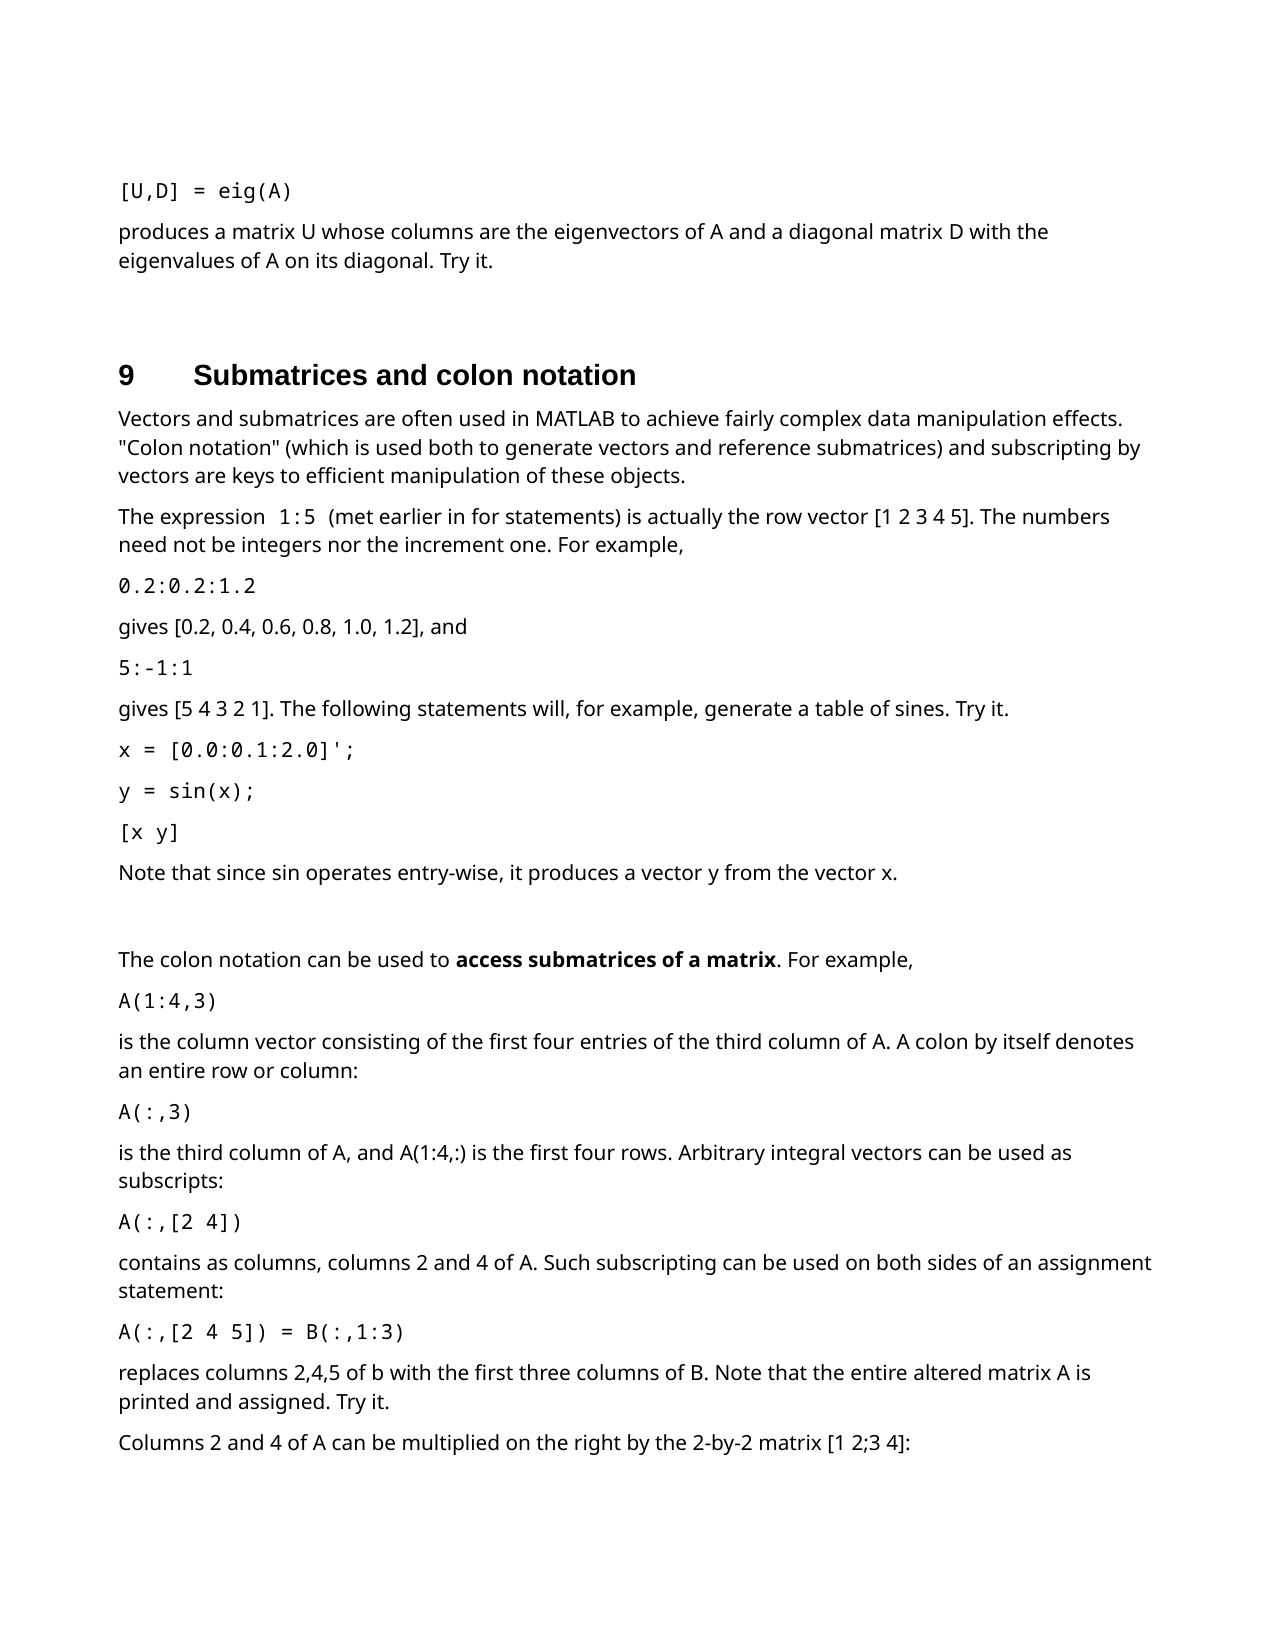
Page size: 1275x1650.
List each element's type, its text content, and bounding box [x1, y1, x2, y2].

text A(:,[2 4]) [118, 1207, 1157, 1236]
text [U,D] = eig(A) [118, 176, 1157, 205]
text replaces columns 2,4,5 of b with the first three columns of B. Note that the entire altered matrix A is printed and assigned. Try it. [118, 1358, 1157, 1415]
text Note that since sin operates entry-wise, it produces a vector y from the vector x. [118, 858, 1157, 886]
text 5:-1:1 [118, 653, 1157, 682]
text contains as columns, columns 2 and 4 of A. Such subscripting can be used on both sides of an assignment statement: [118, 1248, 1157, 1305]
text is the column vector consisting of the first four entries of the third column of A. A colon by itself denotes an entire row or column: [118, 1027, 1157, 1084]
text [x y] [118, 817, 1157, 846]
text Columns 2 and 4 of A can be multiplied on the right by the 2-by-2 matrix [1 2;3 4]: [118, 1428, 1157, 1456]
subtitle Submatrices and colon notation [118, 358, 1157, 392]
text The colon notation can be used to access submatrices of a matrix. For example, [118, 946, 1157, 974]
text x = [0.0:0.1:2.0]'; [118, 735, 1157, 764]
text 0.2:0.2:1.2 [118, 571, 1157, 600]
text gives [5 4 3 2 1]. The following statements will, for example, generate a table of sines. Try it. [118, 694, 1157, 723]
text produces a matrix U whose columns are the eigenvectors of A and a diagonal matrix D with the eigenvalues of A on its diagonal. Try it. [118, 217, 1157, 274]
text A(1:4,3) [118, 986, 1157, 1015]
text gives [0.2, 0.4, 0.6, 0.8, 1.0, 1.2], and [118, 612, 1157, 641]
text The expression 1:5 (met earlier in for statements) is actually the row vector [1 2 3 4 5]. The numbers need not be integers nor the increment one. For example, [118, 502, 1157, 559]
text A(:,3) [118, 1097, 1157, 1125]
text A(:,[2 4 5]) = B(:,1:3) [118, 1317, 1157, 1346]
text y = sin(x); [118, 776, 1157, 804]
text is the third column of A, and A(1:4,:) is the first four rows. Arbitrary integral vectors can be used as subscripts: [118, 1138, 1157, 1194]
text Vectors and submatrices are often used in MATLAB to achieve fairly complex data manipulation effects. "Colon notation" (which is used both to generate vectors and reference submatrices) and subscripting by vectors are keys to efficient manipulation of these objects. [118, 404, 1157, 489]
